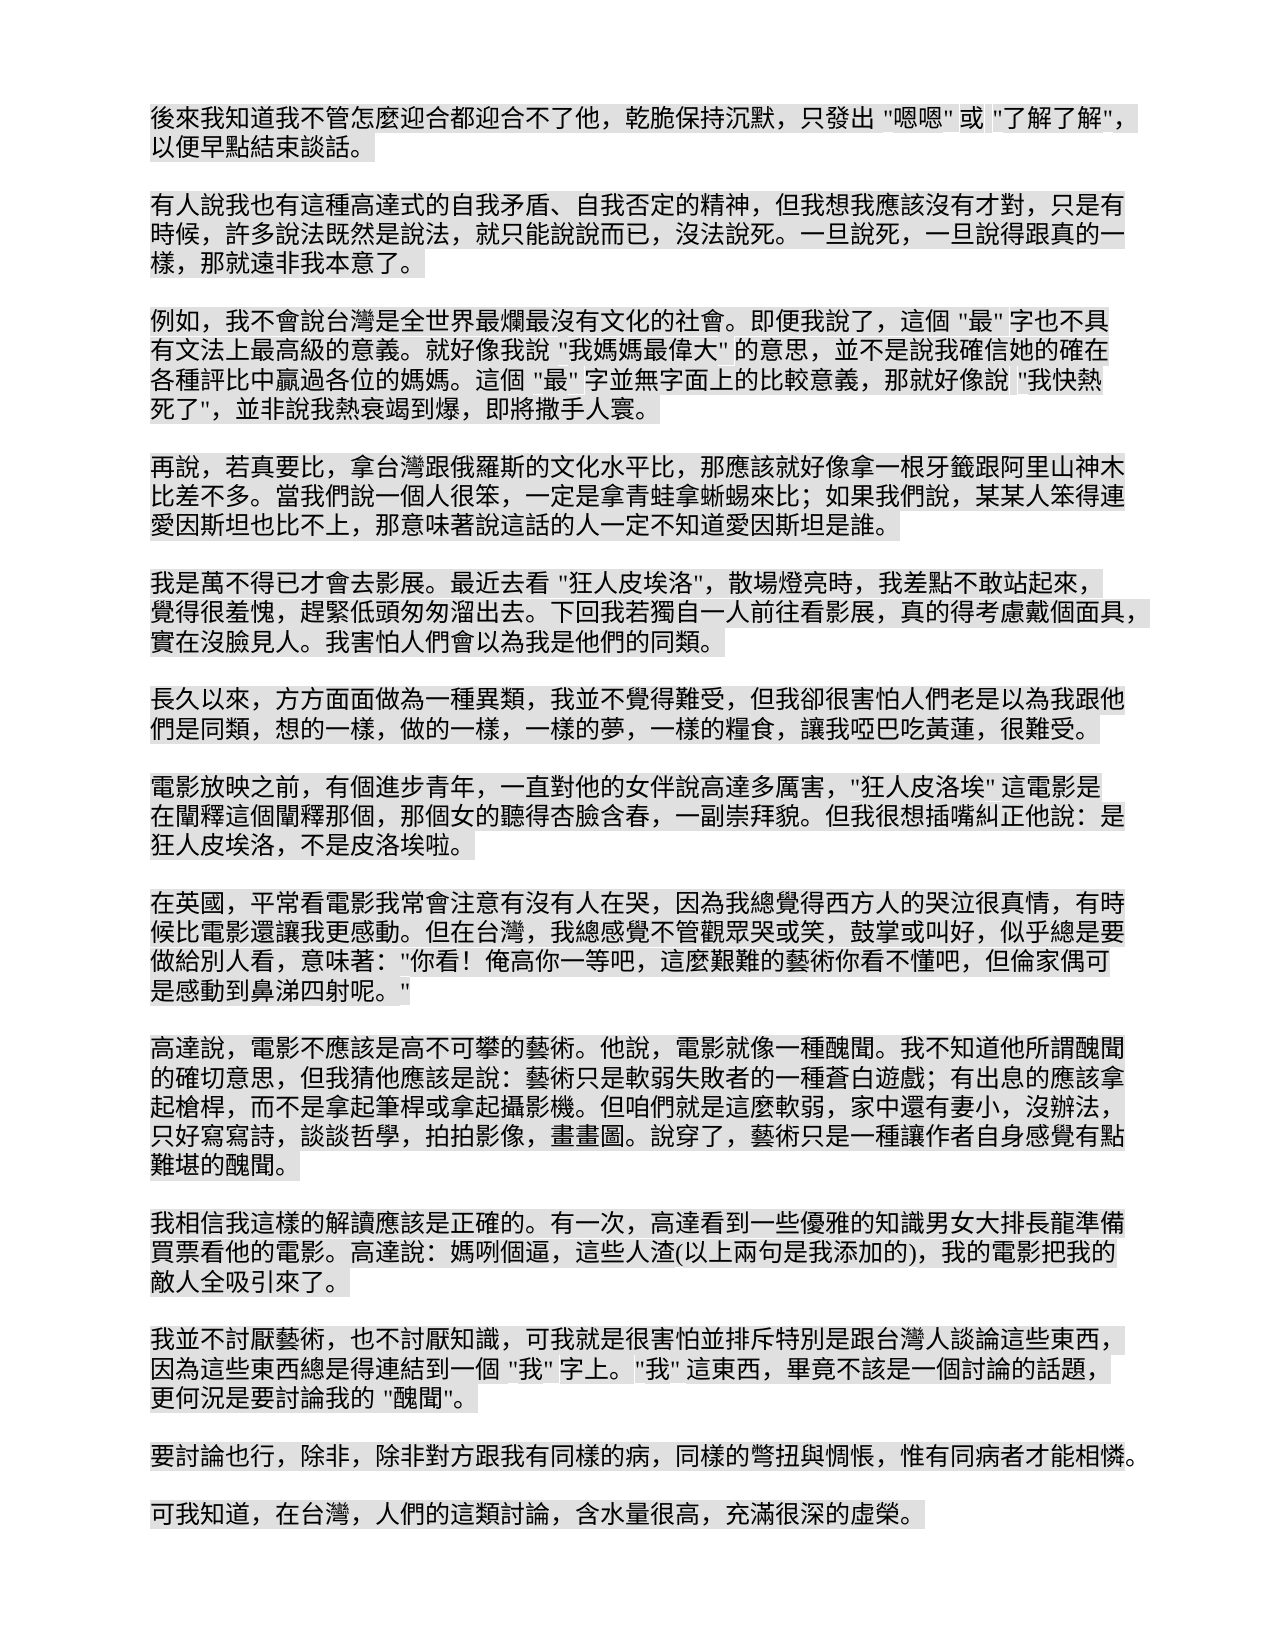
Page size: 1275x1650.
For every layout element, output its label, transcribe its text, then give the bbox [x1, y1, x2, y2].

text 有個好朋友，應該說亦師亦友；二十五年前，當我身上揹著一個叛亂犯的罪名、在醫界人見人怕如鬼一般時，要不是有他收留，我恐怕真的只好向R.M.Rilke看齊，四處逢迎諂媚，謀一口飯吃。 但我之尊敬他，倒非出於私人因素，而是他的確是極為罕見的好醫師，特別是耐心，差不多是我的一百倍。 不過，聽說跟蕭伯納有點像，他有個特色，不管你說什麼，他都會一概唱反調。有一回，我急著下班，在樓梯間被他堵到，找我聊天。不管我說什麼，他都說不對不對，不是這樣。 為了趕緊結束談話，我就刻意迎合他當下的所有意見。我說白，他說黑，我就馬上改口說："嗯，是我錯了，的確是黑的沒錯。" 沒想到，他竟然也馬上改口說："這哪是黑的？你有色盲啊？這明明是白的。" 我若再度翻口供說："喔喔，我弄錯了，確實是白的。" 但他也會馬上改口供說："亂講，明明是黑的好不好。" 後來我知道我不管怎麼迎合都迎合不了他，乾脆保持沉默，只發出 "嗯嗯" 或 "了解了解"，以便早點結束談話。 有人說我也有這種高達式的自我矛盾、自我否定的精神，但我想我應該沒有才對，只是有時候，許多說法既然是說法，就只能說說而已，沒法說死。一旦說死，一旦說得跟真的一樣，那就遠非我本意了。 例如，我不會說台灣是全世界最爛最沒有文化的社會。即便我說了，這個 "最" 字也不具有文法上最高級的意義。就好像我說 "我媽媽最偉大" 的意思，並不是說我確信她的確在各種評比中贏過各位的媽媽。這個 "最" 字並無字面上的比較意義，那就好像說 "我快熱死了"，並非說我熱衰竭到爆，即將撒手人寰。 再說，若真要比，拿台灣跟俄羅斯的文化水平比，那應該就好像拿一根牙籤跟阿里山神木比差不多。當我們說一個人很笨，一定是拿青蛙拿蜥蜴來比；如果我們說，某某人笨得連愛因斯坦也比不上，那意味著說這話的人一定不知道愛因斯坦是誰。 我是萬不得已才會去影展。最近去看 "狂人皮埃洛"，散場燈亮時，我差點不敢站起來，覺得很羞愧，趕緊低頭匆匆溜出去。下回我若獨自一人前往看影展，真的得考慮戴個面具，實在沒臉見人。我害怕人們會以為我是他們的同類。 長久以來，方方面面做為一種異類，我並不覺得難受，但我卻很害怕人們老是以為我跟他們是同類，想的一樣，做的一樣，一樣的夢，一樣的糧食，讓我啞巴吃黃蓮，很難受。 電影放映之前，有個進步青年，一直對他的女伴說高達多厲害，"狂人皮洛埃" 這電影是在闡釋這個闡釋那個，那個女的聽得杏臉含春，一副崇拜貌。但我很想插嘴糾正他說：是狂人皮埃洛，不是皮洛埃啦。 在英國，平常看電影我常會注意有沒有人在哭，因為我總覺得西方人的哭泣很真情，有時候比電影還讓我更感動。但在台灣，我總感覺不管觀眾哭或笑，鼓掌或叫好，似乎總是要做給別人看，意味著："你看！俺高你一等吧，這麼艱難的藝術你看不懂吧，但倫家偶可是感動到鼻涕四射呢。" 高達說，電影不應該是高不可攀的藝術。他說，電影就像一種醜聞。我不知道他所謂醜聞的確切意思，但我猜他應該是說：藝術只是軟弱失敗者的一種蒼白遊戲；有出息的應該拿起槍桿，而不是拿起筆桿或拿起攝影機。但咱們就是這麼軟弱，家中還有妻小，沒辦法，只好寫寫詩，談談哲學，拍拍影像，畫畫圖。說穿了，藝術只是一種讓作者自身感覺有點難堪的醜聞。 我相信我這樣的解讀應該是正確的。有一次，高達看到一些優雅的知識男女大排長龍準備買票看他的電影。高達說：媽咧個逼，這些人渣(以上兩句是我添加的)，我的電影把我的敵人全吸引來了。 我並不討厭藝術，也不討厭知識，可我就是很害怕並排斥特別是跟台灣人談論這些東西，因為這些東西總是得連結到一個 "我" 字上。"我" 這東西，畢竟不該是一個討論的話題，更何況是要討論我的 "醜聞"。 要討論也行，除非，除非對方跟我有同樣的病，同樣的彆扭與惆悵，惟有同病者才能相憐。 可我知道，在台灣，人們的這類討論，含水量很高，充滿很深的虛榮。 維根斯坦生前雖然只出版了千分之一的文字，同時還燒掉了一些筆記，但他仍然企圖讓他的大部份文字留存下來。他同時還發了個誓。 他說，他之所以寫這些哲學筆記，無非出於好意，希望對人們有益；不用多，只要世上有一個人因為這些文字而感到一種安慰或快樂，他就覺得十分滿足。同時，他也必須表明，這些文字已經盡一切可能免除虛榮，就如同作者本人一般；要是讀者在他的文字中感受到一絲虛榮，他願意受到世人最嚴厲的譴責。 "我想寫一本好書，可是，這樣的時光早已流逝。" 這是維根斯坦在死後出版的 "Philosophical Investigations" 序言中的一句話。純粹就只因為這樣一句話，我的人生頓時一夕之間彷彿被人革了命，政了變，轉了彎，起了根本變化。 我不知道為何這樣一句簡單話語竟然會對我產生如此劇烈的根本影響，原因何在，難以言喻；若真要說起，也許是因為這樣一句話讓我感受到維根斯坦這個人的 "真實"、善良以及一種難以想像的深度和虔誠。 "真實" 一詞，在此得用英文authenticity來理解會比較貼切一些，指的是這詞在存在主義上的意涵；剪一段維基百科現成的說法如下： In existentialism, authenticity is the degree to which one is true to one's own personality, spirit, or character, despite external pressures. 中文很難說明，因為中文有許多概念或辭彙被污染得很厲害，而且總是任意脫口而出，久而久之已毫無價值，例如什麼 "忠於自我"、"做自己" 等等這些說法，在我聽起來恰恰充滿虛榮而毫無 "我" 字可言。它媽才做自己，它媽才忠於自我。在中文世界裏，我們只能這樣回應。 華人文化中，講到它媽的什麼做自己、忠於自我時，其實是帶有比較意涵的，意思是我比你行，比你有深度，比你如何如何，而這恰恰是authentic的相反，非常不真實，非常沒出息。 [150, 75, 1125, 1558]
